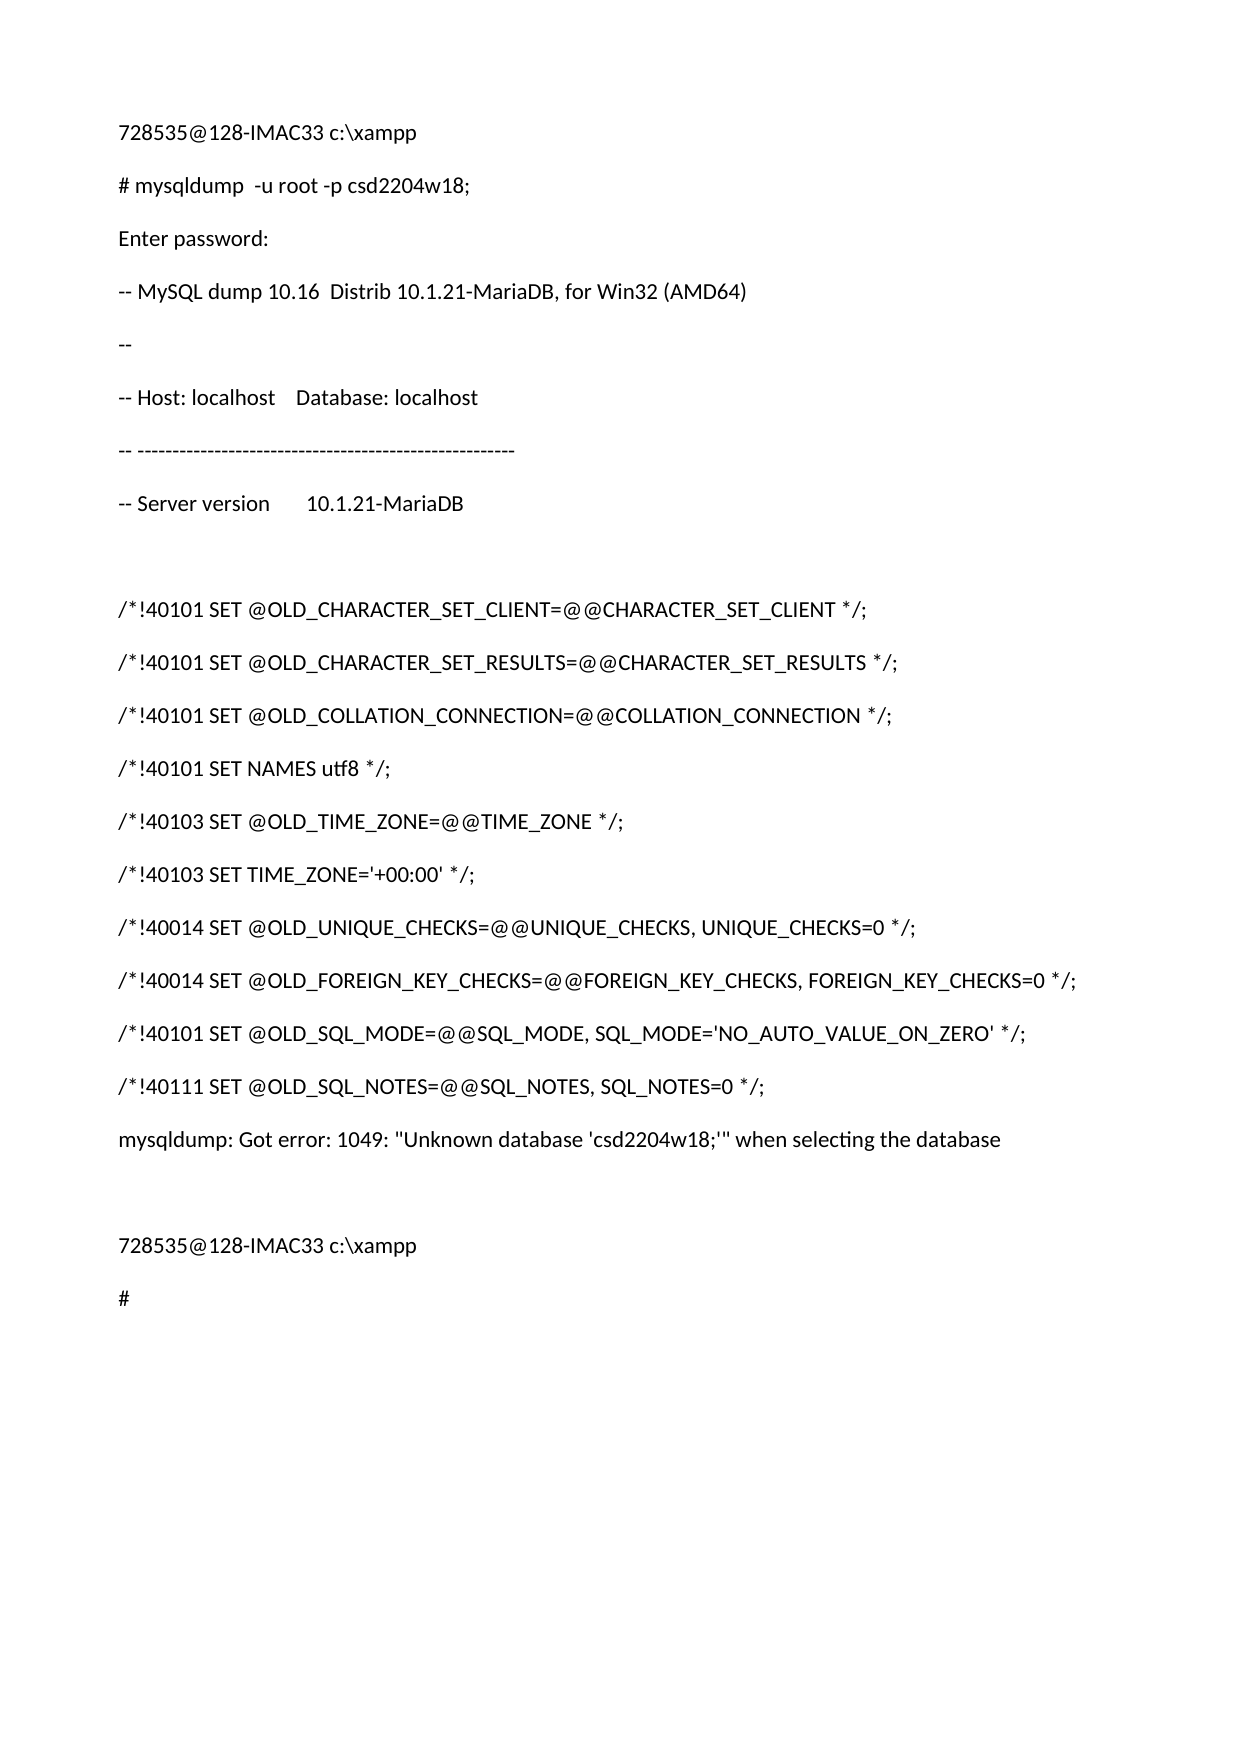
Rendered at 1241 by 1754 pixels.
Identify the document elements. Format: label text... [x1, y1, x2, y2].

text /*!40103 SET TIME_ZONE='+00:00' */; [118, 860, 1122, 888]
text mysqldump: Got error: 1049: "Unknown database 'csd2204w18;'" when selecting the database [118, 1126, 1122, 1153]
text -- [118, 330, 1122, 358]
text -- MySQL dump 10.16 Distrib 10.1.21-MariaDB, for Win32 (AMD64) [118, 277, 1122, 305]
text # mysqldump -u root -p csd2204w18; [118, 171, 1122, 199]
text /*!40014 SET @OLD_FOREIGN_KEY_CHECKS=@@FOREIGN_KEY_CHECKS, FOREIGN_KEY_CHECKS=0 */; [118, 966, 1122, 994]
text /*!40014 SET @OLD_UNIQUE_CHECKS=@@UNIQUE_CHECKS, UNIQUE_CHECKS=0 */; [118, 913, 1122, 941]
text /*!40103 SET @OLD_TIME_ZONE=@@TIME_ZONE */; [118, 807, 1122, 835]
text /*!40101 SET NAMES utf8 */; [118, 754, 1122, 782]
text -- Host: localhost Database: localhost [118, 383, 1122, 411]
text /*!40111 SET @OLD_SQL_NOTES=@@SQL_NOTES, SQL_NOTES=0 */; [118, 1072, 1122, 1101]
text # [118, 1284, 1122, 1313]
text 728535@128-IMAC33 c:\xampp [118, 118, 1122, 146]
text /*!40101 SET @OLD_SQL_MODE=@@SQL_MODE, SQL_MODE='NO_AUTO_VALUE_ON_ZERO' */; [118, 1019, 1122, 1047]
text /*!40101 SET @OLD_CHARACTER_SET_CLIENT=@@CHARACTER_SET_CLIENT */; [118, 595, 1122, 623]
text 728535@128-IMAC33 c:\xampp [118, 1232, 1122, 1259]
text -- ------------------------------------------------------ [118, 436, 1122, 464]
text Enter password: [118, 224, 1122, 252]
text -- Server version 10.1.21-MariaDB [118, 489, 1122, 517]
text /*!40101 SET @OLD_CHARACTER_SET_RESULTS=@@CHARACTER_SET_RESULTS */; [118, 648, 1122, 676]
text /*!40101 SET @OLD_COLLATION_CONNECTION=@@COLLATION_CONNECTION */; [118, 701, 1122, 729]
